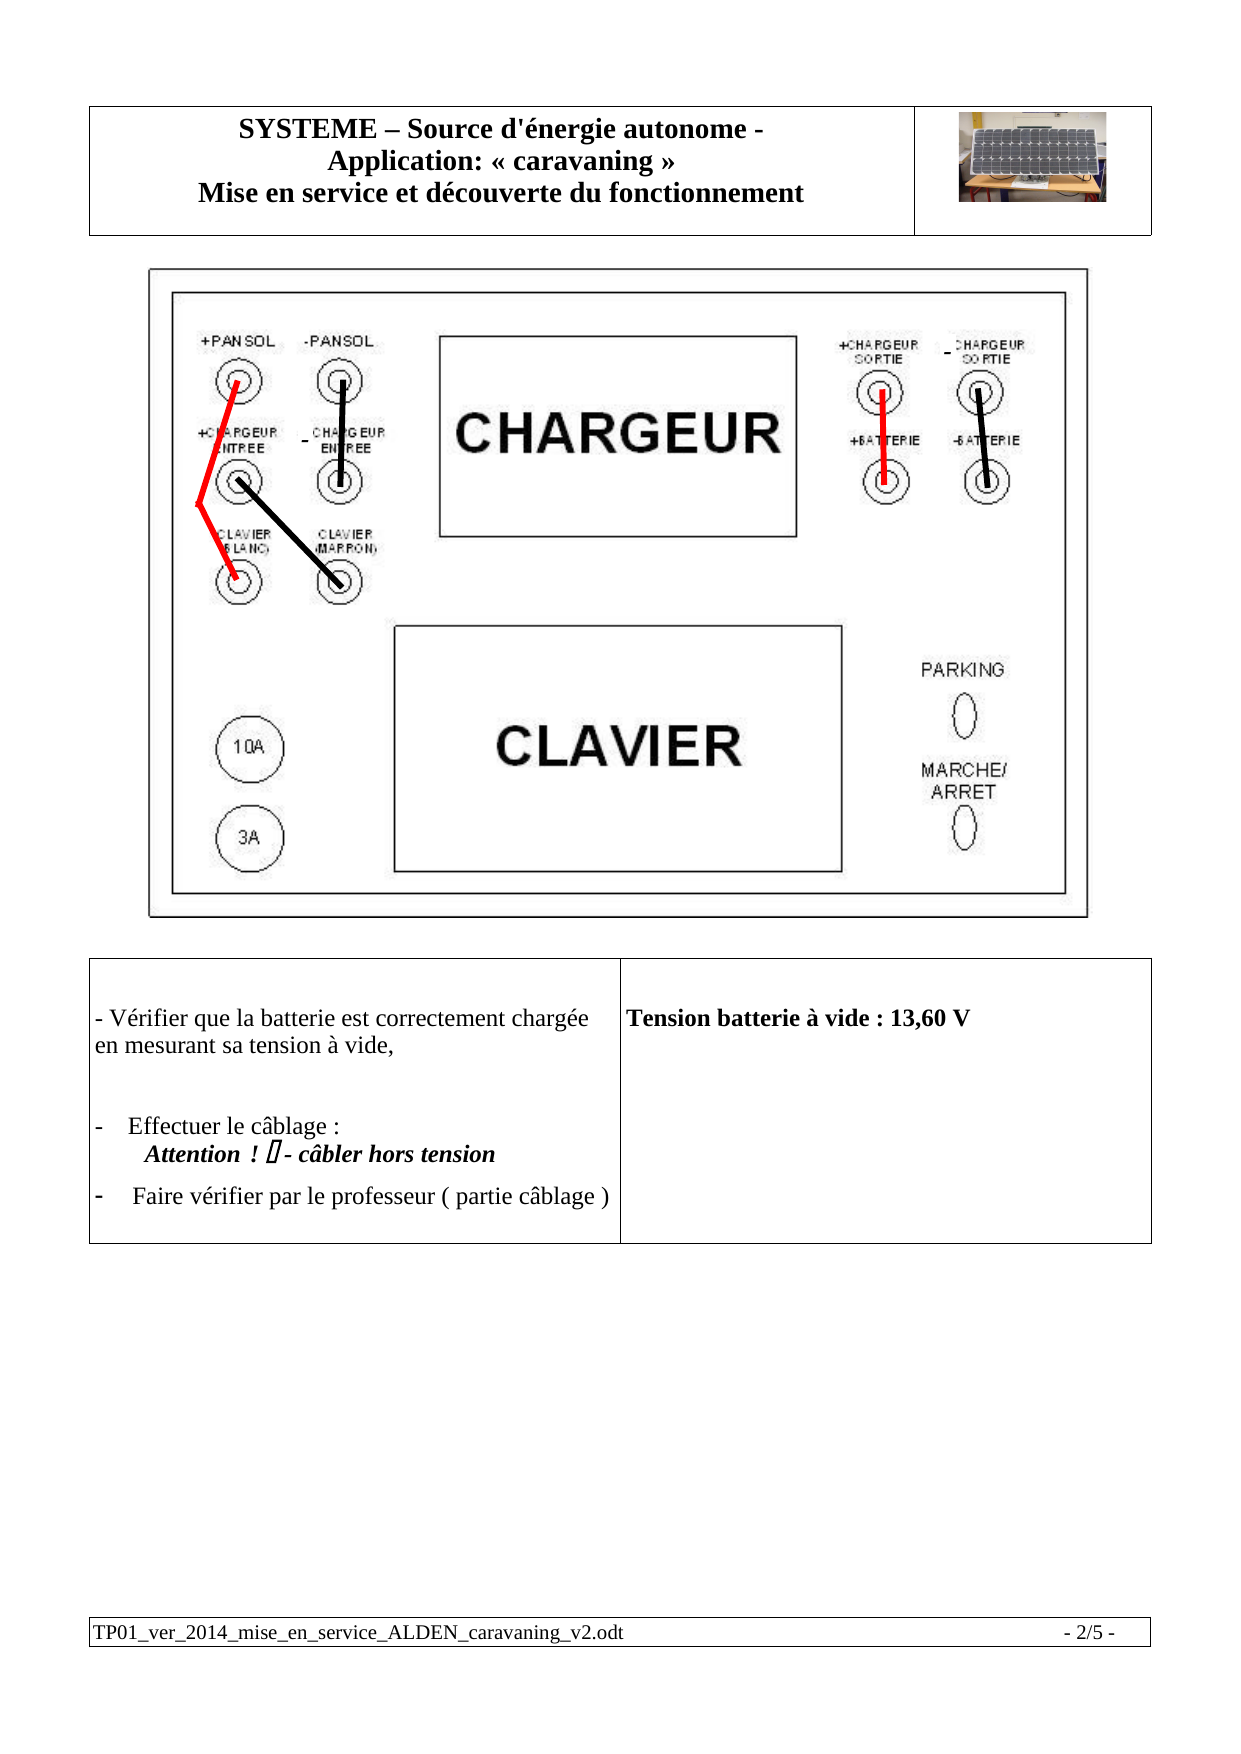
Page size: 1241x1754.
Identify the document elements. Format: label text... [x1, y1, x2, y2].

table_header Tension batterie à vide : 13,60 V [621, 959, 1151, 1243]
text - [301, 425, 311, 452]
picture [147, 267, 1093, 918]
table_header - Vérifier que la batterie est correctement chargée en mesurant sa tension à vide, - Effectuer le câblage : Attention !  - câbler hors tension Faire vérifier par le professeur ( partie câblage ) [90, 959, 620, 1243]
picture [958, 112, 1107, 202]
text - [943, 337, 953, 364]
